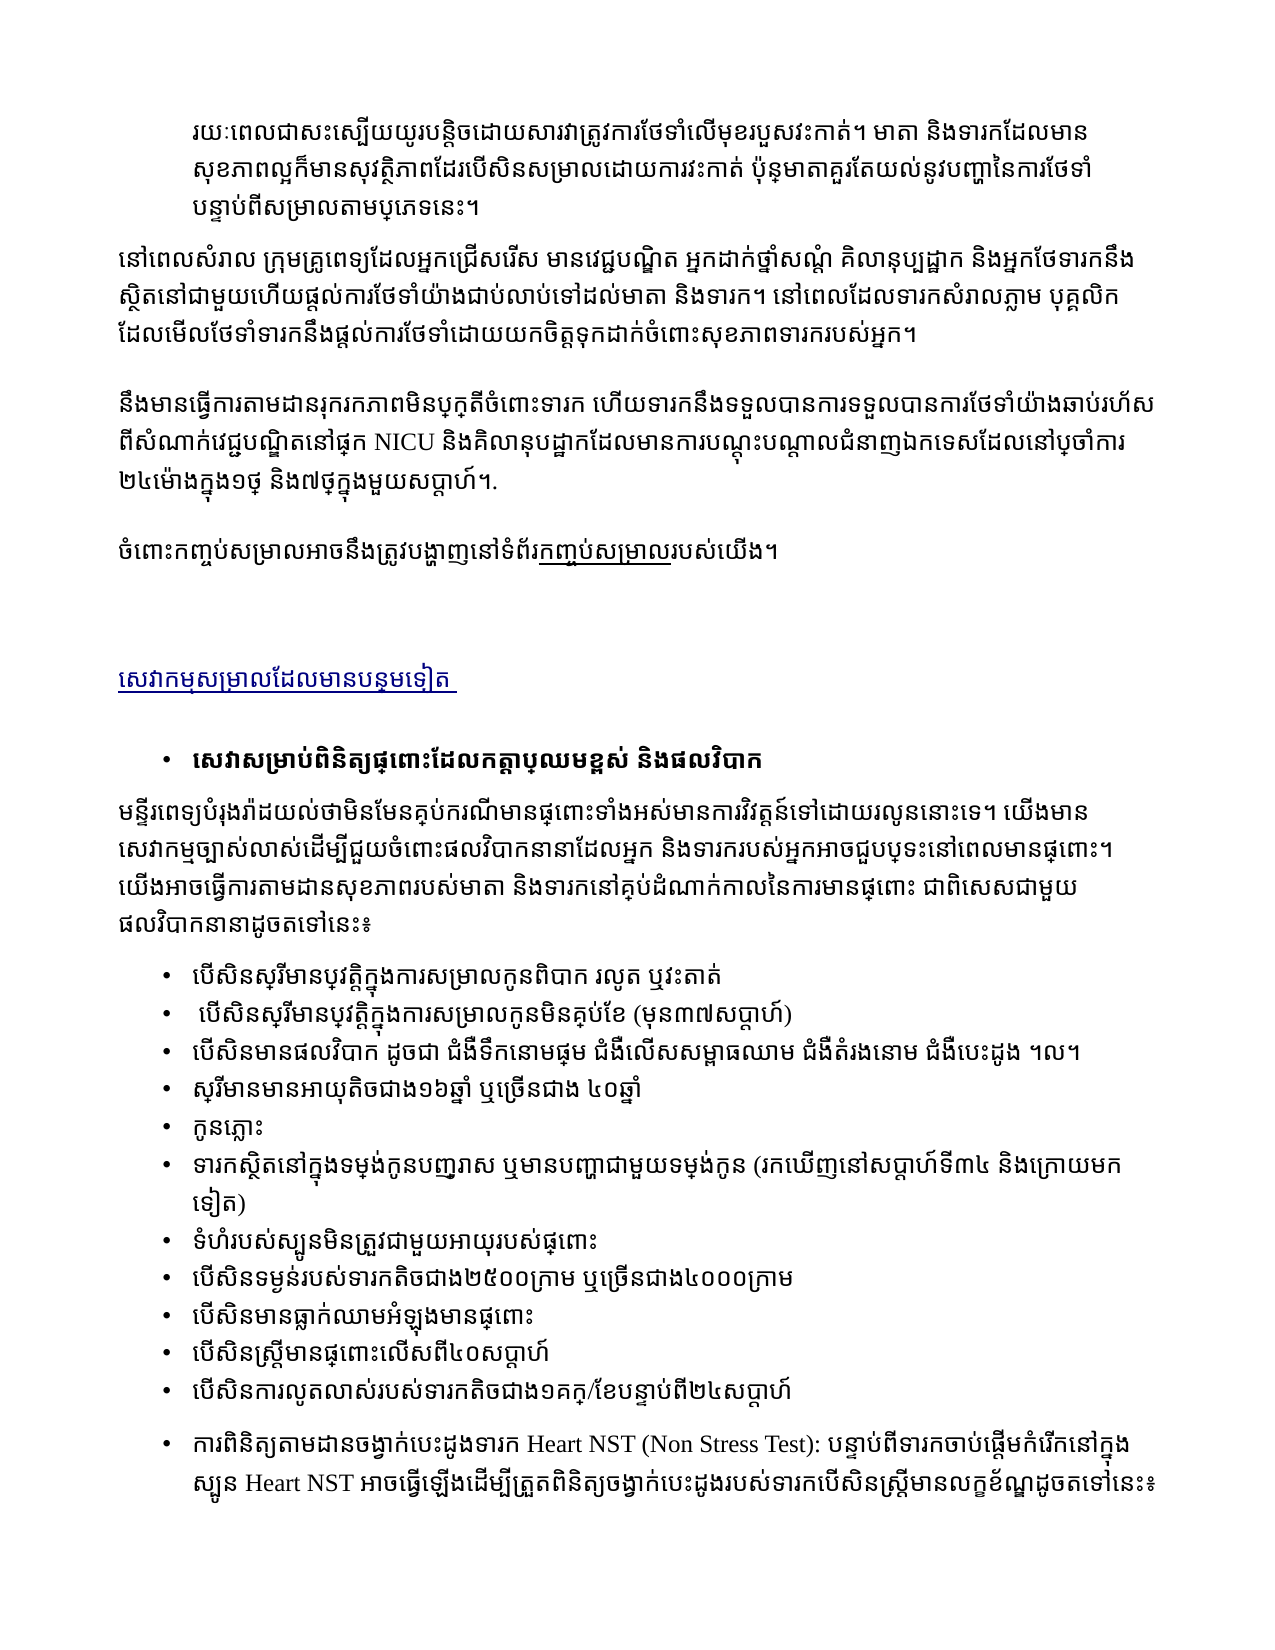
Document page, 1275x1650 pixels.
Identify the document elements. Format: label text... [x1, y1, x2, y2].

list បើសិនការលូតលាស់របស់ទារកតិចជាង១គក្រ/ខែបន្ទាប់ពី២៤សប្តាហ៍ [162, 1376, 1157, 1410]
list បើសិនមានផលវិបាក ដូចជា ជំងឺទឹកនោមផ្អែម ជំងឺលើសសម្ពាធឈាម ជំងឺតំរងនោម ជំងឺបេះដូង ។ល។ [162, 1038, 1157, 1070]
list បើសិនទម្ងន់របស់ទារក​តិចជាង​២៥០០ក្រាម ឬច្រើនជាង​៤០០០ក្រាម [162, 1264, 1157, 1297]
list បើសិនស្ត្រីមានប្រវត្តិក្នុងការសម្រាលកូនមិនគ្រប់ខែ (​មុន​៣៧​សប្តាហ៍) [162, 999, 1157, 1033]
list ការពិនិត្យតាមដានចង្វាក់បេះដូងទារក Heart NST (Non Stress Test): បន្ទាប់ពីទារកចាប់ផ្តើមកំរើកនៅក្នុងស្បូន Heart NST អាចធ្វើឡើងដើម្បីត្រួតពិនិត្យចង្វាក់បេះដូងរបស់ទារកបើសិនស្រ្តីមានលក្ខខ័ណ្ឌដូចតទៅនេះ៖ [162, 1429, 1157, 1501]
list កូនភ្លោះ [162, 1113, 1157, 1145]
text នៅពេលសំរាល ក្រុមគ្រូពេទ្យដែលអ្នកជ្រើសរើស មានវេជ្ជបណ្ឌិត អ្នកដាក់ថ្នាំសណ្តំ គិលានុប្បដ្ឋាក និងអ្នកថែទារកនឹងស្ថិតនៅជាមួយហើយផ្តល់ការថែទាំយ៉ាងជាប់លាប់ទៅដល់មាតា និងទារក។ នៅពេលដែលទារកសំរាលភ្លាម បុគ្គលិកដែលមើលថែទាំទារកនឹងផ្តល់ការថែទាំដោយយកចិត្តទុកដាក់ចំពោះសុខភាពទារករបស់អ្នក។​​ នឹងមានធ្វើការតាមដានរុករកភាពមិនប្រក្រតីចំពោះទារក ហើយទារកនឹងទទួលបានការទទួលបានការថែទាំយ៉ាងឆាប់រហ័សពីសំណាក់វេជ្ជបណ្ឌិតនៅផ្នែក NICU និងគិលានុបដ្ឋាកដែលមានការបណ្តុះបណ្តាល​ជំនាញឯកទេសដែលនៅប្រចាំការ ២៤ម៉ោងក្នុង១ថ្ងៃ និង៧ថ្ងៃក្នុងមួយសប្តាហ៍។​. ចំពោះកញ្ចប់សម្រាលអាចនឹងត្រូវបង្ហាញនៅទំព័រ​កញ្ចប់សម្រាល​របស់យើង។ [118, 245, 1157, 570]
list ស្ត្រីមានមានអាយុតិចជាង​១៦ឆ្នាំ ឬច្រើនជាង ៤០ឆ្នាំ [162, 1075, 1157, 1108]
text មន្ទីរពេទ្យ​បំរុងរ៉ាដយល់ថាមិនមែនគ្រប់ករណីមានផ្ទៃពោះទាំងអស់មានការវិវត្តន៍ទៅដោយរលូននោះទេ។​ យើងមានសេវាកម្មច្បាស់លាស់ដើម្បីជួយចំពោះផលវិបាកនានាដែលអ្នក និងទារករបស់អ្នកអាចជួបប្រទះនៅពេលមានផ្ទៃពោះ។​ យើងអាចធ្វើការតាមដានសុខភាពរបស់មាតា និងទារកនៅគ្រប់ដំណាក់កាលនៃការមានផ្ទៃពោះ ជាពិសេសជាមួយផលវិបាកនានាដូចតទៅនេះ៖​​ [118, 798, 1157, 942]
list សេវាសម្រាប់ពិនិត្យផ្ទែពោះដែលកត្តាប្រឈមខ្ពស់ និងផលវិបាក [162, 746, 1157, 778]
text សេវាកម្មសម្រាលដែលមានបន្ថែមទៀត [118, 666, 429, 691]
list បើសិនស្រ្តីមានផ្ទៃពោះលើសពី៤០​សប្តាហ៍ [162, 1339, 1157, 1372]
list បើសិនស្ត្រីមានប្រវត្តិក្នុងការសម្រាលកូនពិបាក រលូត ឬវះតាត់ [162, 962, 1157, 994]
list ទំហំរបស់ស្បូនមិនត្រួវជាមួយអាយុរបស់ផ្ទៃពោះ [162, 1227, 1157, 1259]
list បើសិនមានធ្លាក់ឈាមអំឡុងមានផ្ទៃពោះ [162, 1302, 1157, 1334]
text សេវាកម្មសម្រាលដែលមានបន្ថែមទៀត [118, 666, 1157, 698]
list ទារកស្ថិតនៅក្នុងទម្រង់កូនបញ្ច្រាស ឬមានបញ្ហាជាមួយទម្រង់កូន (​រកឃើញនៅសប្តាហ៍ទី៣៤ និងក្រោយមកទៀត) [162, 1150, 1157, 1222]
list សម្រាលដោយការវះកាត់៖ នេះគឺជាវិធីសាស្រ្តមានសុវត្ថិភាពបំផុតការសម្រាលបើសិនស្រ្តីមិនអាចសម្រាលតាមធម្មជាតិបាន ដោយសារស្ត្រីមានលក្ខខ័ណ្ឌផ្នែកសុខភាព ទារកមានបញ្ហាឬទម្រង់ទារកមិនធម្មតានៅក្នុងស្បូន។​ ដោយការសម្រាលដោយការវះកាត់ (C-section) វាជាទម្រង់ការវះកាត់ ដោយមានការបាត់បង់ឈាម និងរយៈពេលជាសះស្បើយយូរបន្តិចដោយសារវាត្រូវការថែទាំលើមុខរបួសវះកាត់។ មាតា និងទារកដែលមានសុខភាពល្អក៏មានសុវត្ថិភាពដែរបើសិនសម្រាលដោយការវះកាត់ ប៉ុន្តែមាតាគួរតែយល់នូវបញ្ហានៃការថែទាំបន្ទាប់ពីសម្រាលតាមប្រភេទនេះ។ [162, 118, 1157, 226]
